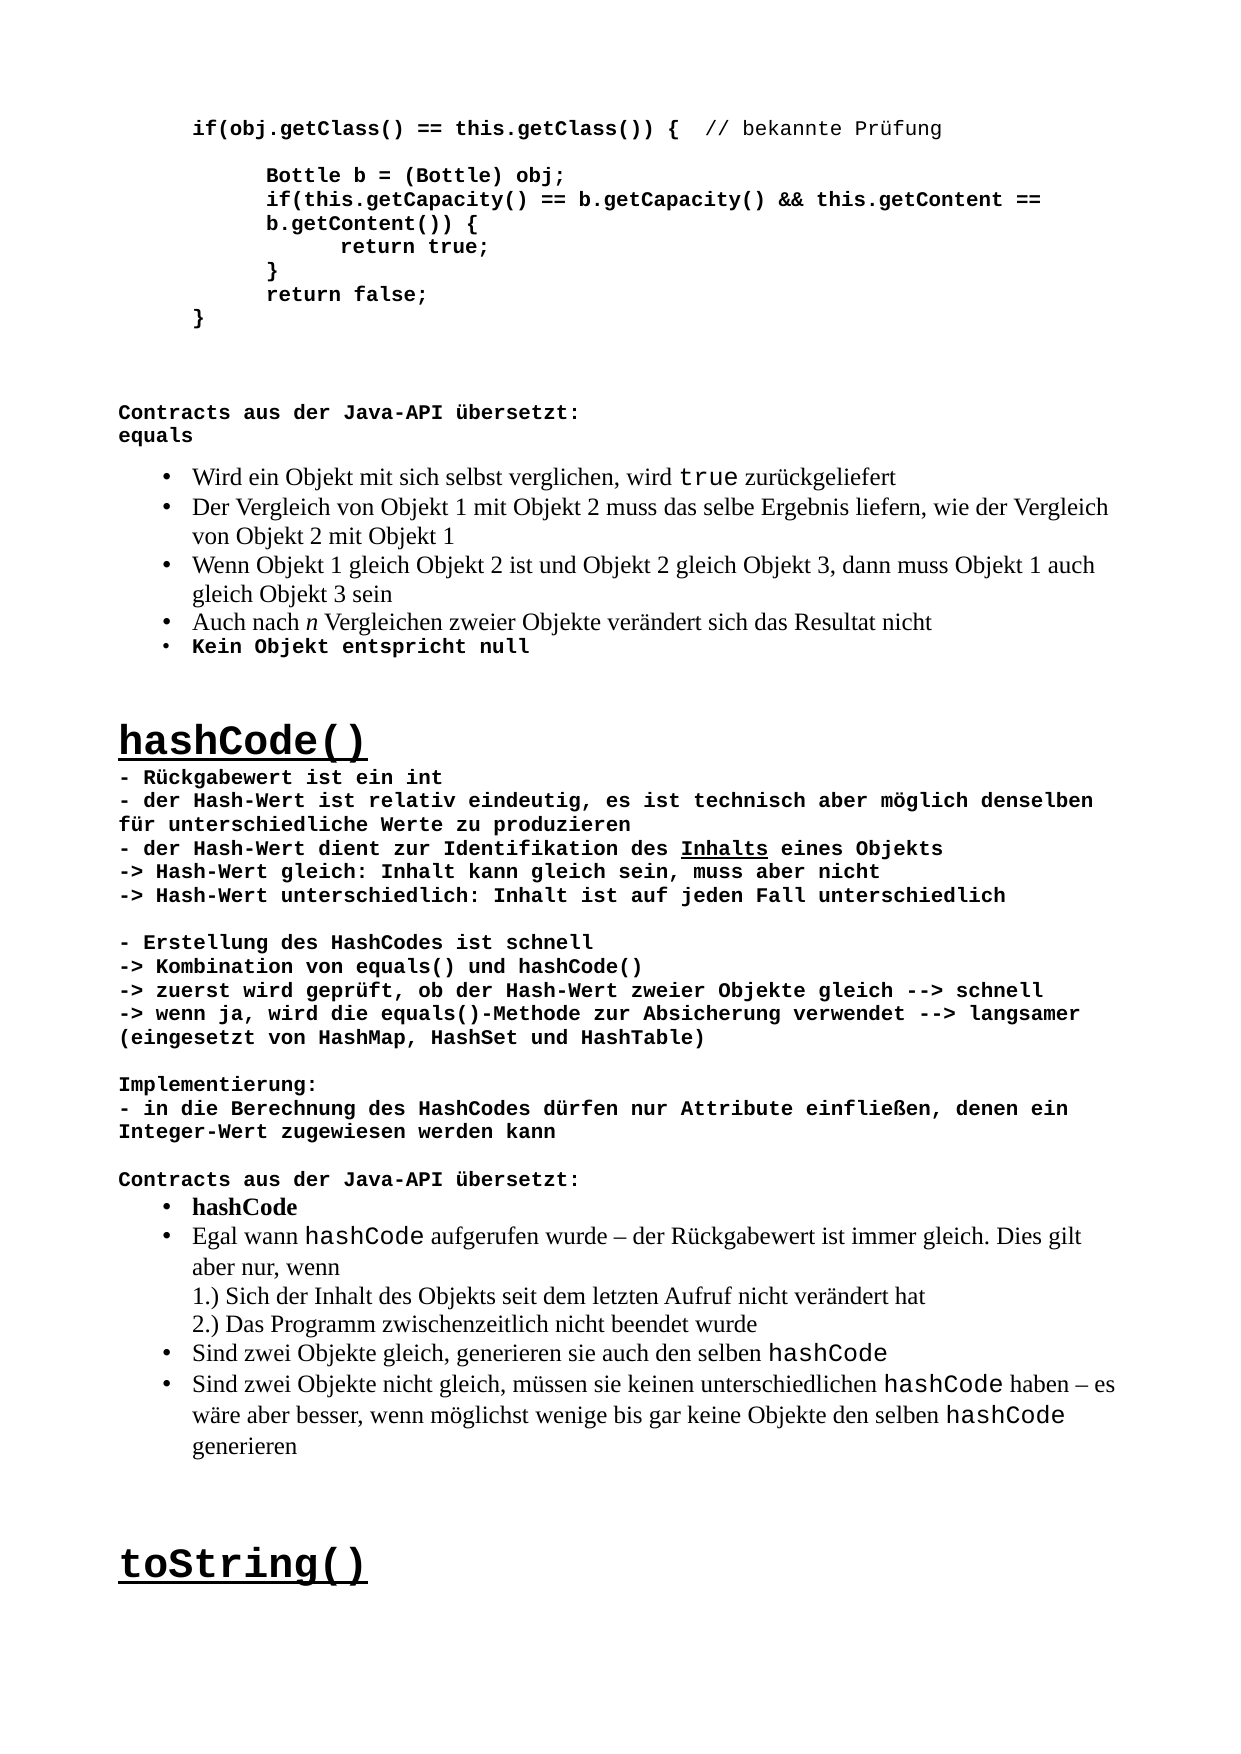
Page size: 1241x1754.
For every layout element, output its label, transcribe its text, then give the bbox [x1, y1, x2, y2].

text (eingesetzt von HashMap, HashSet und HashTable) [118, 1027, 1122, 1051]
text Contracts aus der Java-API übersetzt: [118, 1169, 1122, 1192]
text - der Hash-Wert ist relativ eindeutig, es ist technisch aber möglich denselben für unterschiedliche Werte zu produzieren [118, 791, 1122, 838]
list Kein Objekt entspricht null [162, 636, 1122, 660]
text Contracts aus der Java-API übersetzt: [118, 402, 1122, 426]
text equals [118, 426, 1122, 449]
text if(obj.getClass() == this.getClass()) { // bekannte Prüfung [118, 118, 1122, 142]
list Auch nach n Vergleichen zweier Objekte verändert sich das Resultat nicht [162, 607, 1122, 636]
text - der Hash-Wert dient zur Identifikation des Inhalts eines Objekts [118, 838, 1122, 861]
text if(this.getCapacity() == b.getCapacity() && this.getContent == b.getContent()) { [118, 189, 1122, 236]
list Der Vergleich von Objekt 1 mit Objekt 2 muss das selbe Ergebnis liefern, wie der Vergleich von Objekt 2 mit Objekt 1 [162, 492, 1122, 550]
list Sind zwei Objekte gleich, generieren sie auch den selben hashCode [162, 1338, 1122, 1369]
text } [118, 307, 1122, 331]
text -> wenn ja, wird die equals()-Methode zur Absicherung verwendet --> langsamer [118, 1003, 1122, 1027]
text - in die Berechnung des HashCodes dürfen nur Attribute einfließen, denen ein Integer-Wert zugewiesen werden kann [118, 1098, 1122, 1145]
list Egal wann hashCode aufgerufen wurde – der Rückgabewert ist immer gleich. Dies gilt aber nur, wenn 1.) Sich der Inhalt des Objekts seit dem letzten Aufruf nicht verändert hat 2.) Das Programm zwischenzeitlich nicht beendet wurde [162, 1221, 1122, 1338]
text Implementierung: [118, 1074, 1122, 1098]
text - Rückgabewert ist ein int [118, 767, 1122, 791]
text hashCode() [118, 720, 1122, 767]
text return false; [118, 284, 1122, 307]
list Wird ein Objekt mit sich selbst verglichen, wird true zurückgeliefert [162, 462, 1122, 492]
text -> Hash-Wert gleich: Inhalt kann gleich sein, muss aber nicht [118, 861, 1122, 885]
text -> zuerst wird geprüft, ob der Hash-Wert zweier Objekte gleich --> schnell [118, 980, 1122, 1003]
list Wenn Objekt 1 gleich Objekt 2 ist und Objekt 2 gleich Objekt 3, dann muss Objekt 1 auch gleich Objekt 3 sein [162, 550, 1122, 607]
text return true; [118, 236, 1122, 260]
text toString() [118, 1543, 1122, 1590]
text - Erstellung des HashCodes ist schnell [118, 932, 1122, 956]
text -> Kombination von equals() und hashCode() [118, 956, 1122, 980]
text -> Hash-Wert unterschiedlich: Inhalt ist auf jeden Fall unterschiedlich [118, 885, 1122, 909]
text } [118, 260, 1122, 284]
text Bottle b = (Bottle) obj; [118, 165, 1122, 189]
list hashCode [162, 1192, 1122, 1221]
list Sind zwei Objekte nicht gleich, müssen sie keinen unterschiedlichen hashCode haben – es wäre aber besser, wenn möglichst wenige bis gar keine Objekte den selben hashCode generieren [162, 1369, 1122, 1459]
